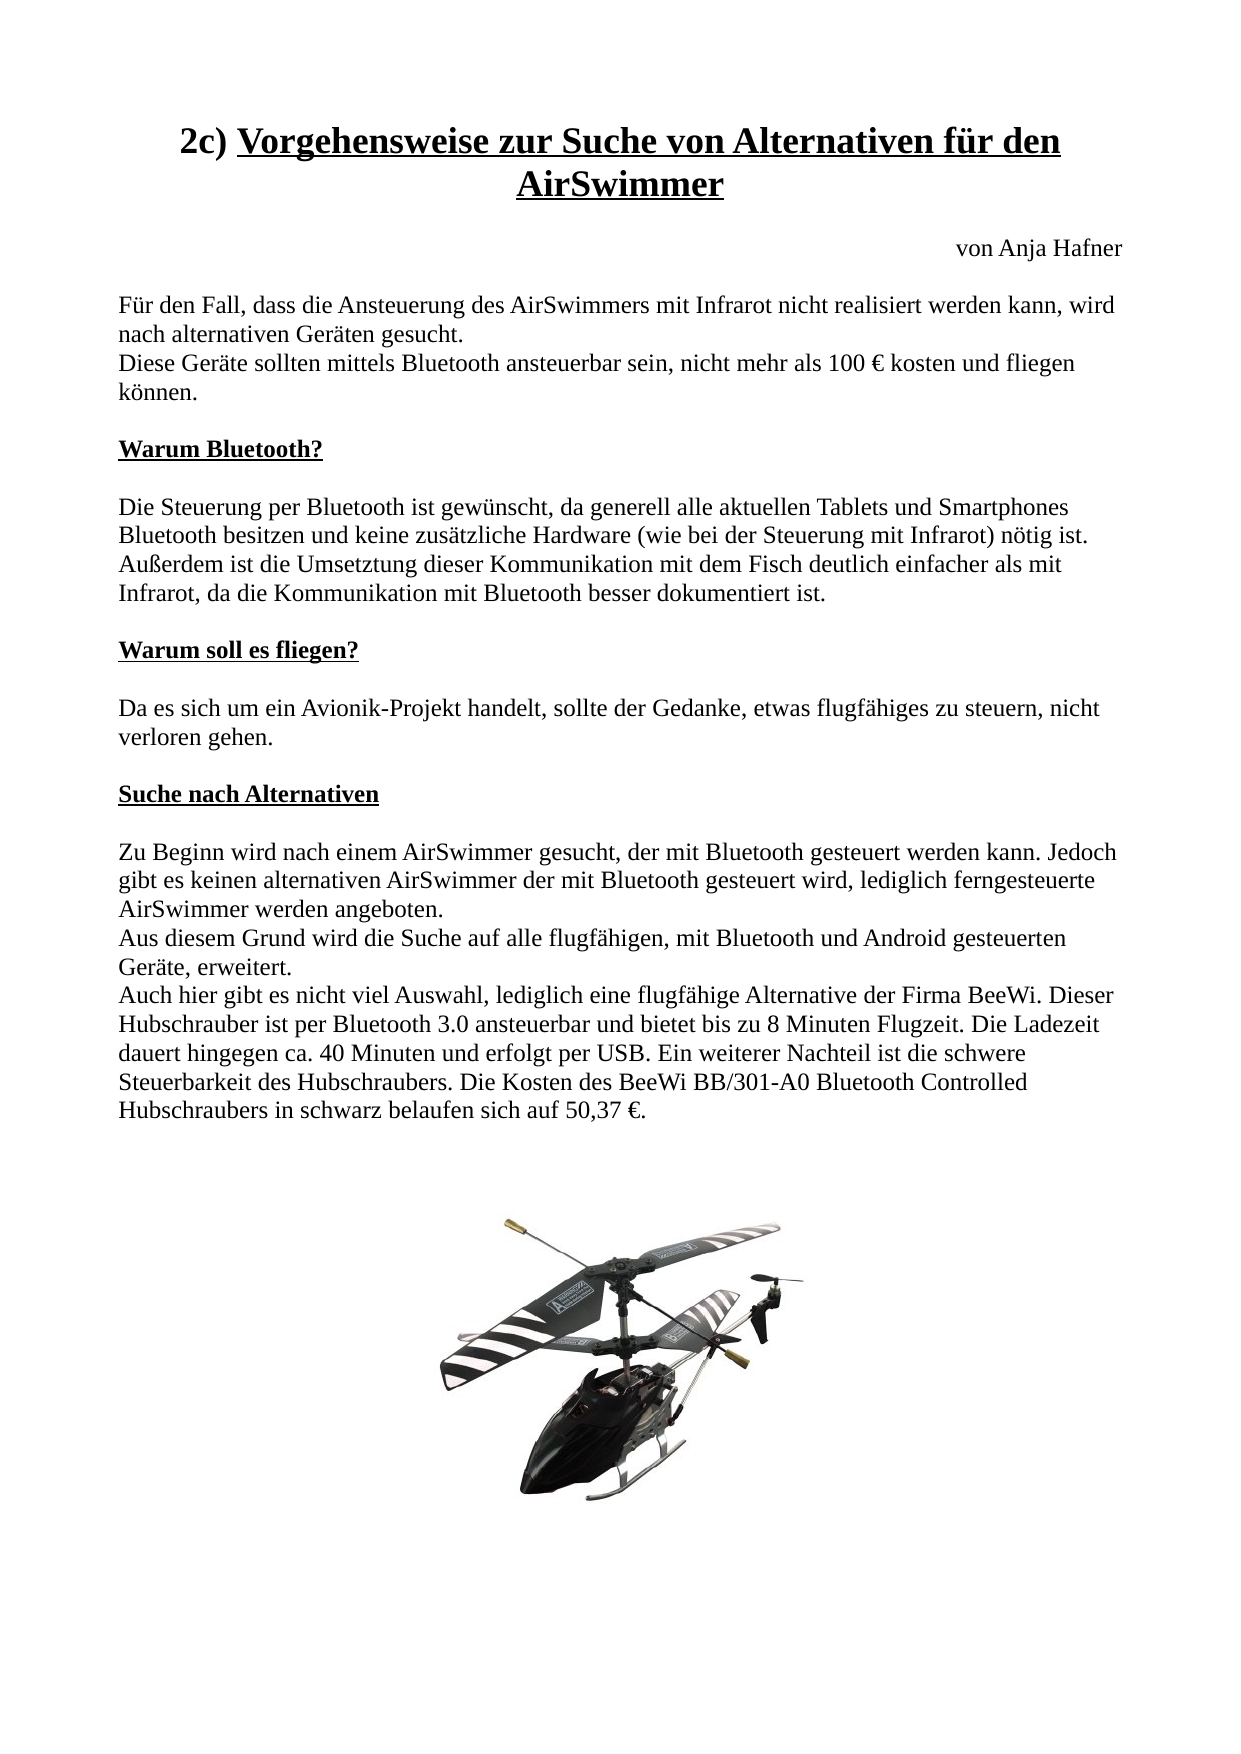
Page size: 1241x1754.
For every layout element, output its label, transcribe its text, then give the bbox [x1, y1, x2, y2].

text Zu Beginn wird nach einem AirSwimmer gesucht, der mit Bluetooth gesteuert werden kann. Jedoch gibt es keinen alternativen AirSwimmer der mit Bluetooth gesteuert wird, lediglich ferngesteuerte AirSwimmer werden angeboten. [118, 837, 1122, 923]
picture [419, 1191, 822, 1529]
text Diese Geräte sollten mittels Bluetooth ansteuerbar sein, nicht mehr als 100 € kosten und fliegen können. [118, 348, 1122, 406]
text 2c) Vorgehensweise zur Suche von Alternativen für den AirSwimmer [118, 118, 1122, 204]
text Suche nach Alternativen [118, 779, 1122, 808]
text Aus diesem Grund wird die Suche auf alle flugfähigen, mit Bluetooth und Android gesteuerten Geräte, erweitert. [118, 923, 1122, 981]
text Für den Fall, dass die Ansteuerung des AirSwimmers mit Infrarot nicht realisiert werden kann, wird nach alternativen Geräten gesucht. [118, 291, 1122, 348]
text von Anja Hafner [118, 233, 1122, 262]
text Die Steuerung per Bluetooth ist gewünscht, da generell alle aktuellen Tablets und Smartphones Bluetooth besitzen und keine zusätzliche Hardware (wie bei der Steuerung mit Infrarot) nötig ist. Außerdem ist die Umsetztung dieser Kommunikation mit dem Fisch deutlich einfacher als mit Infrarot, da die Kommunikation mit Bluetooth besser dokumentiert ist. [118, 492, 1122, 607]
text Auch hier gibt es nicht viel Auswahl, lediglich eine flugfähige Alternative der Firma BeeWi. Dieser Hubschrauber ist per Bluetooth 3.0 ansteuerbar und bietet bis zu 8 Minuten Flugzeit. Die Ladezeit dauert hingegen ca. 40 Minuten und erfolgt per USB. Ein weiterer Nachteil ist die schwere Steuerbarkeit des Hubschraubers. Die Kosten des BeeWi BB/301-A0 Bluetooth Controlled Hubschraubers in schwarz belaufen sich auf 50,37 €. [118, 981, 1122, 1124]
text Warum Bluetooth? [118, 434, 1122, 463]
text Warum soll es fliegen? [118, 636, 1122, 664]
text Da es sich um ein Avionik-Projekt handelt, sollte der Gedanke, etwas flugfähiges zu steuern, nicht verloren gehen. [118, 693, 1122, 751]
